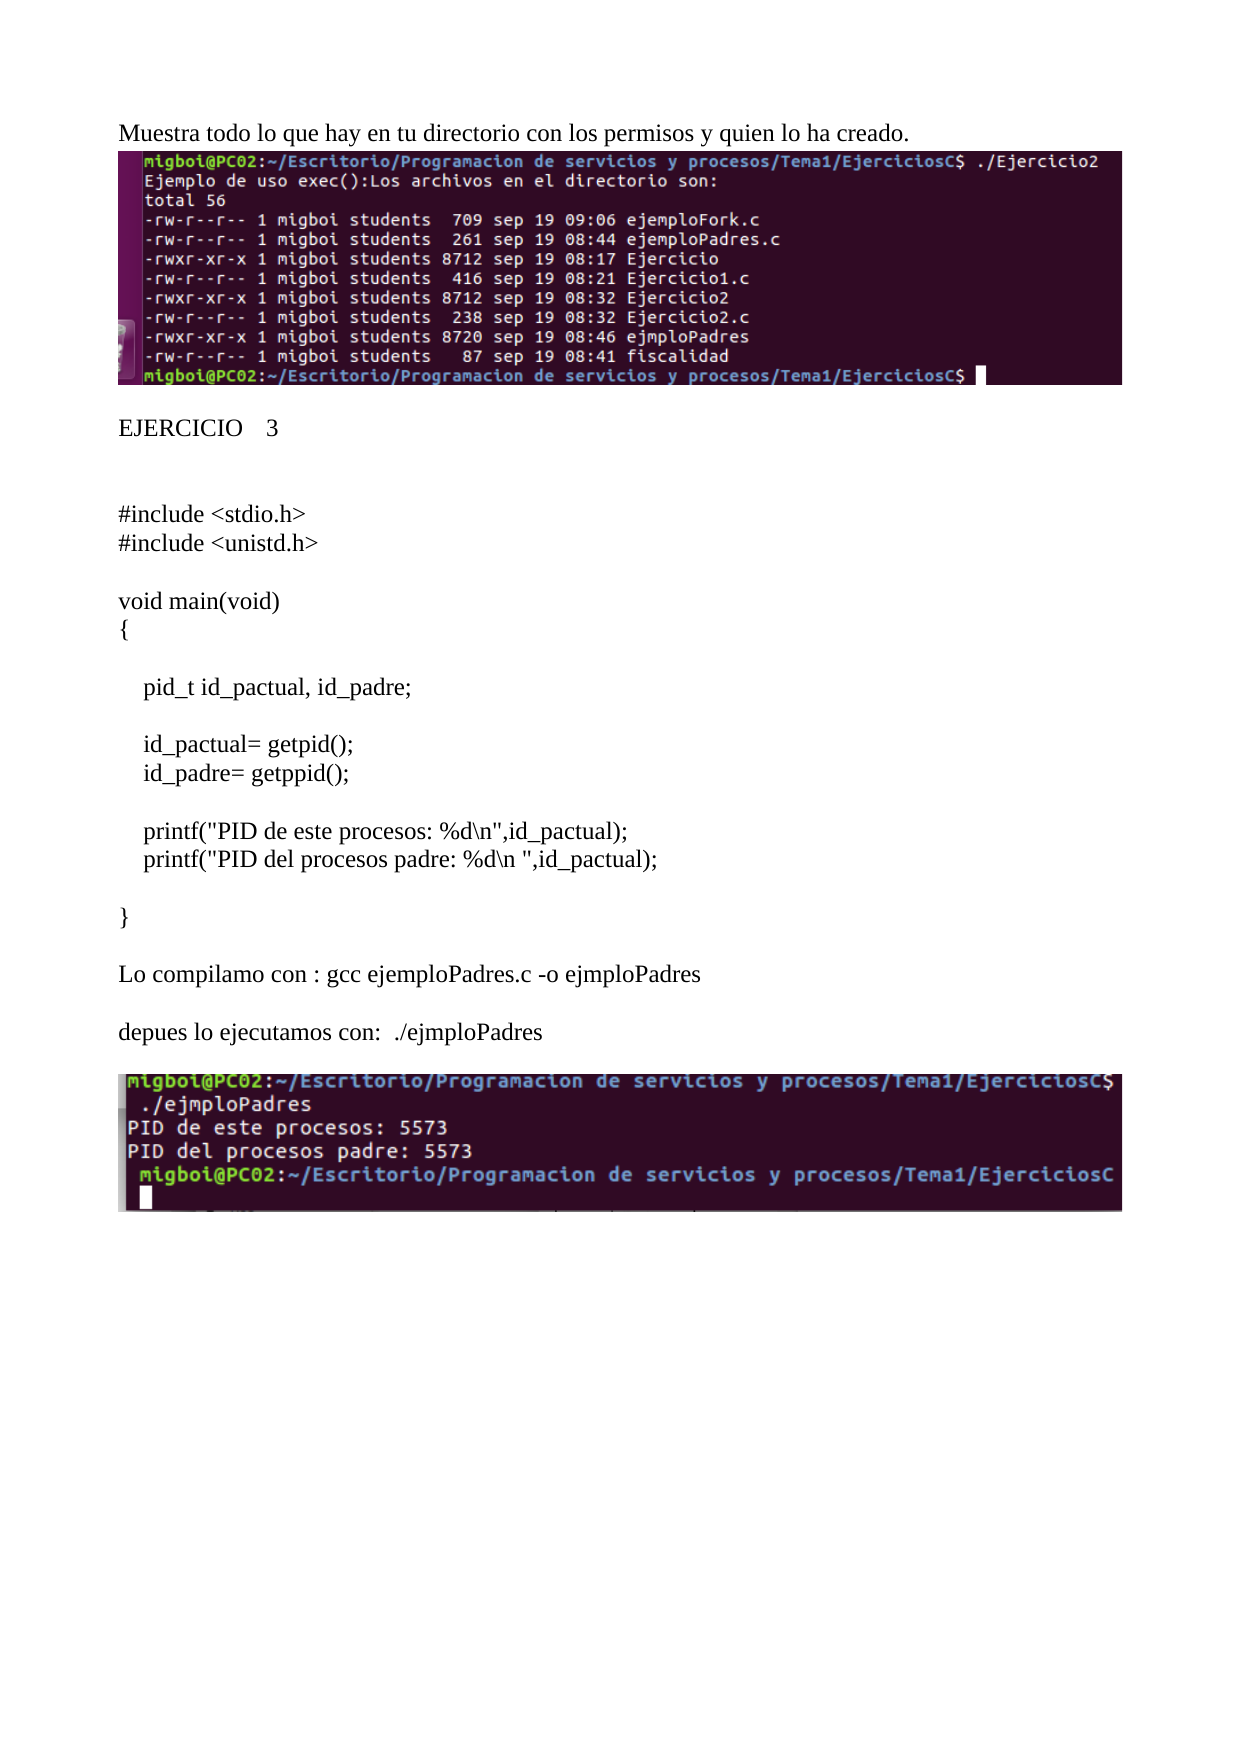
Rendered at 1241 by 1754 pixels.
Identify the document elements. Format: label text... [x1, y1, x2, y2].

text pid_t id_pactual, id_padre; [118, 672, 1122, 701]
text printf("PID de este procesos: %d\n",id_pactual); [118, 816, 1122, 844]
text EJERCICIO 3 [118, 413, 1122, 442]
text { [118, 614, 1122, 643]
picture [118, 151, 1123, 385]
text void main(void) [118, 586, 1122, 614]
text id_pactual= getpid(); [118, 729, 1122, 758]
text Muestra todo lo que hay en tu directorio con los permisos y quien lo ha creado. [118, 118, 1122, 147]
picture [118, 1074, 1123, 1212]
text depues lo ejecutamos con: ./ejmploPadres [118, 1017, 1122, 1046]
text #include <unistd.h> [118, 528, 1122, 557]
text } [118, 902, 1122, 931]
text #include <stdio.h> [118, 499, 1122, 528]
text printf("PID del procesos padre: %d\n ",id_pactual); [118, 844, 1122, 873]
text Lo compilamo con : gcc ejemploPadres.c -o ejmploPadres [118, 959, 1122, 988]
text id_padre= getppid(); [118, 758, 1122, 787]
